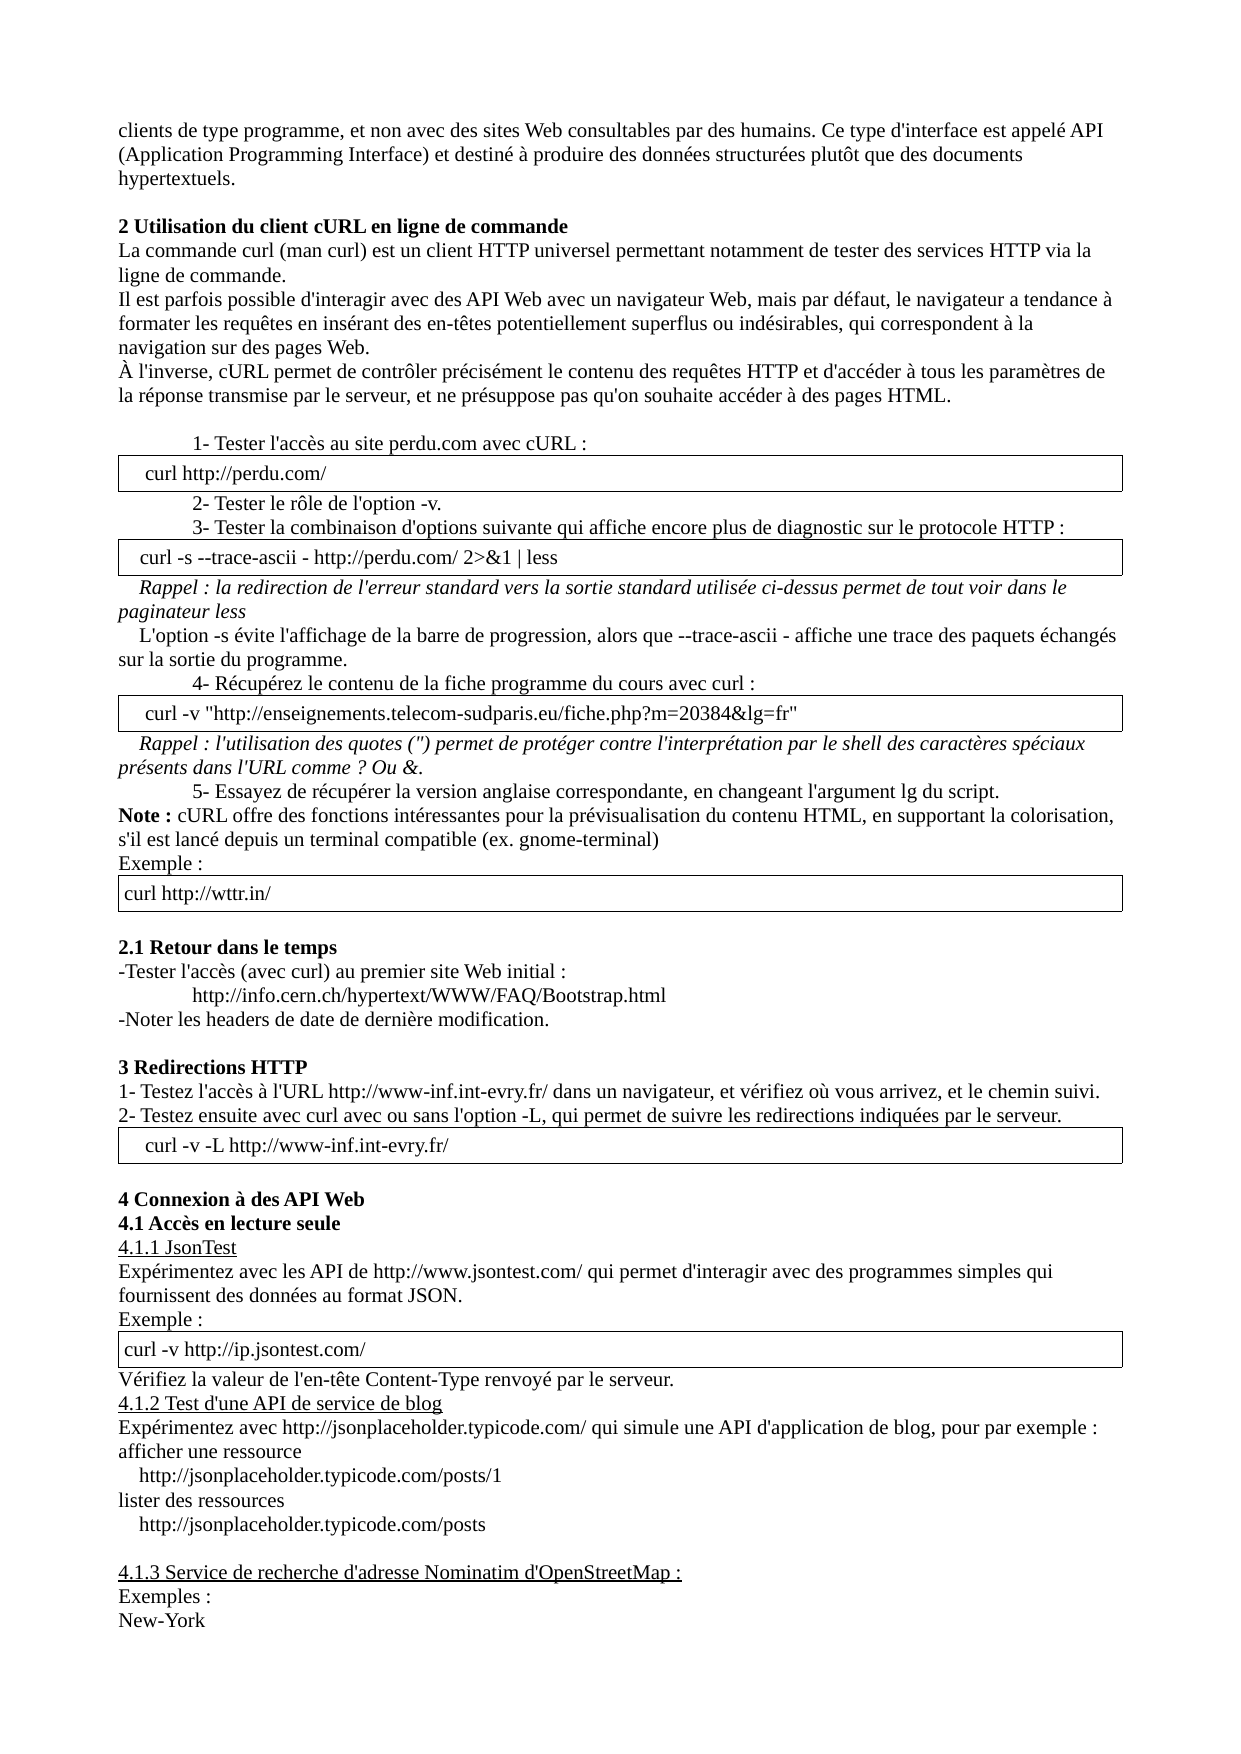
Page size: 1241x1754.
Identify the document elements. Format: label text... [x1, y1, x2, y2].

text 2.1 Retour dans le temps [118, 935, 1122, 959]
text À l'inverse, cURL permet de contrôler précisément le contenu des requêtes HTTP et d'accéder à tous les paramètres de la réponse transmise par le serveur, et ne présuppose pas qu'on souhaite accéder à des pages HTML. [118, 359, 1122, 407]
text 2- Tester le rôle de l'option -v. [118, 492, 1122, 515]
text 1- Testez l'accès à l'URL http://www-inf.int-evry.fr/ dans un navigateur, et vérifiez où vous arrivez, et le chemin suivi. [118, 1079, 1122, 1103]
text La commande curl (man curl) est un client HTTP universel permettant notamment de tester des services HTTP via la ligne de commande. [118, 238, 1122, 287]
text 2- Testez ensuite avec curl avec ou sans l'option -L, qui permet de suivre les redirections indiquées par le serveur. [118, 1103, 1122, 1127]
text Exemple : [118, 851, 1122, 875]
text http://jsonplaceholder.typicode.com/posts/1 [118, 1463, 1122, 1487]
text 4.1 Accès en lecture seule [118, 1211, 1122, 1235]
text 3- Tester la combinaison d'options suivante qui affiche encore plus de diagnostic sur le protocole HTTP : [118, 515, 1122, 539]
table_header curl http://wttr.in/ [119, 876, 1122, 911]
text 4.1.1 JsonTest [118, 1235, 1122, 1259]
text 4 Connexion à des API Web [118, 1187, 1122, 1211]
text clients de type programme, et non avec des sites Web consultables par des humains. Ce type d'interface est appelé API (Application Programming Interface) et destiné à produire des données structurées plutôt que des documents hypertextuels. [118, 118, 1122, 190]
text Expérimentez avec les API de http://www.jsontest.com/ qui permet d'interagir avec des programmes simples qui fournissent des données au format JSON. [118, 1259, 1122, 1307]
text Expérimentez avec http://jsonplaceholder.typicode.com/ qui simule une API d'application de blog, pour par exemple : [118, 1415, 1122, 1439]
text 5- Essayez de récupérer la version anglaise correspondante, en changeant l'argument lg du script. [118, 779, 1122, 803]
table_header curl -v -L http://www-inf.int-evry.fr/ [119, 1128, 1122, 1163]
text 4- Récupérez le contenu de la fiche programme du cours avec curl : [118, 671, 1122, 695]
text afficher une ressource [118, 1439, 1122, 1463]
table_header curl -s --trace-ascii - http://perdu.com/ 2>&1 | less [119, 540, 1122, 574]
text Vérifiez la valeur de l'en-tête Content-Type renvoyé par le serveur. [118, 1368, 1122, 1391]
table_header curl -v "http://enseignements.telecom-sudparis.eu/fiche.php?m=20384&lg=fr" [119, 696, 1122, 731]
text Note : cURL offre des fonctions intéressantes pour la prévisualisation du contenu HTML, en supportant la colorisation, s'il est lancé depuis un terminal compatible (ex. gnome-terminal) [118, 803, 1122, 851]
text Il est parfois possible d'interagir avec des API Web avec un navigateur Web, mais par défaut, le navigateur a tendance à formater les requêtes en insérant des en-têtes potentiellement superflus ou indésirables, qui correspondent à la navigation sur des pages Web. [118, 287, 1122, 359]
text Exemple : [118, 1307, 1122, 1331]
text 2 Utilisation du client cURL en ligne de commande [118, 214, 1122, 238]
text lister des ressources [118, 1487, 1122, 1512]
text 4.1.2 Test d'une API de service de blog [118, 1391, 1122, 1415]
text 1- Tester l'accès au site perdu.com avec cURL : [118, 431, 1122, 455]
table_header curl -v http://ip.jsontest.com/ [119, 1332, 1122, 1367]
text http://jsonplaceholder.typicode.com/posts [118, 1512, 1122, 1536]
text -Noter les headers de date de dernière modification. [118, 1007, 1122, 1031]
table_header curl http://perdu.com/ [119, 456, 1122, 491]
text Rappel : l'utilisation des quotes (") permet de protéger contre l'interprétation par le shell des caractères spéciaux présents dans l'URL comme ? Ou &. [118, 732, 1122, 779]
text -Tester l'accès (avec curl) au premier site Web initial : http://info.cern.ch/hypertext/WWW/FAQ/Bootstrap.html [118, 959, 1122, 1007]
text New-York [118, 1608, 1122, 1632]
text 3 Redirections HTTP [118, 1055, 1122, 1079]
text 4.1.3 Service de recherche d'adresse Nominatim d'OpenStreetMap : [118, 1560, 1122, 1584]
text Rappel : la redirection de l'erreur standard vers la sortie standard utilisée ci-dessus permet de tout voir dans le paginateur less [118, 576, 1122, 623]
text L'option -s évite l'affichage de la barre de progression, alors que --trace-ascii - affiche une trace des paquets échangés sur la sortie du programme. [118, 623, 1122, 671]
text Exemples : [118, 1584, 1122, 1608]
